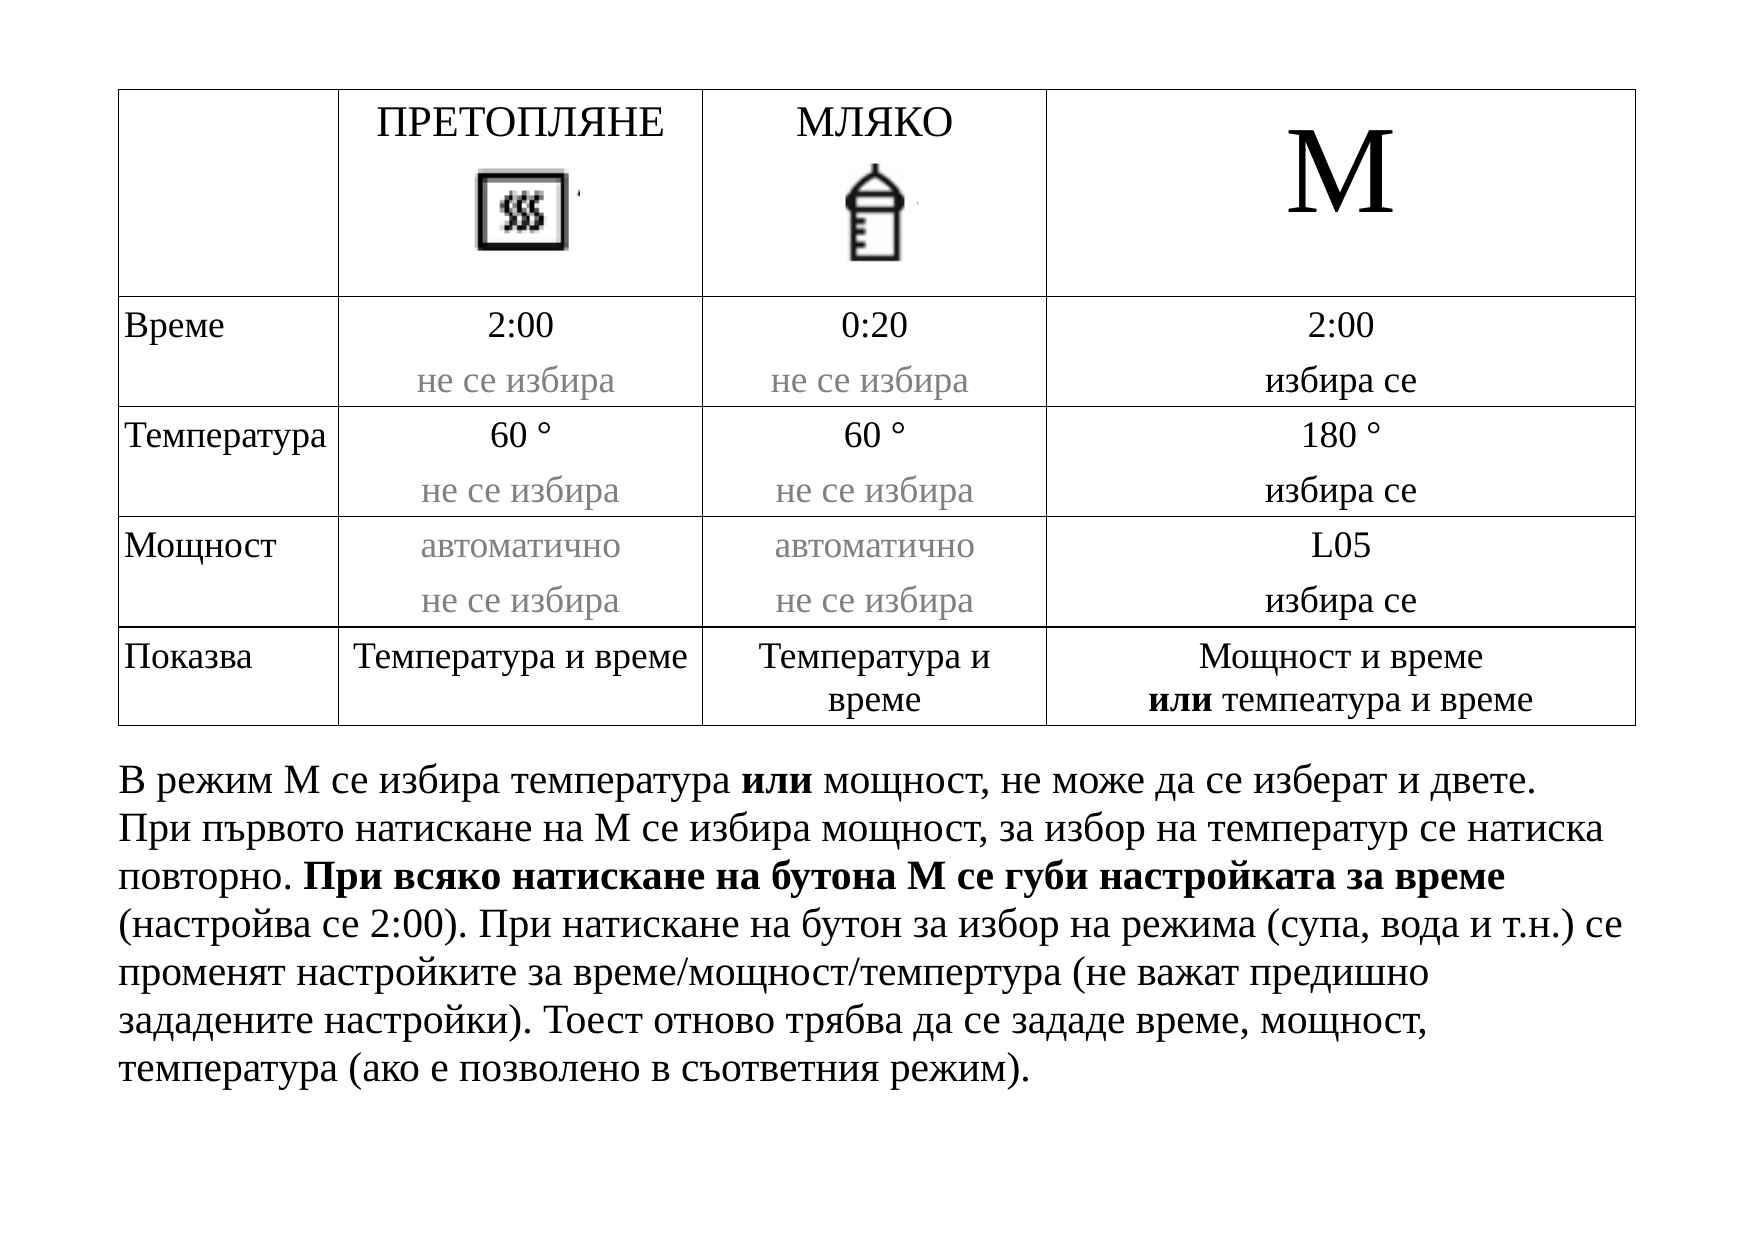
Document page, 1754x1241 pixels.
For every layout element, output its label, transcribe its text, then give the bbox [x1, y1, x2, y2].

table_cell L05 [1047, 517, 1635, 572]
table_cell 60 ° [339, 407, 702, 462]
table_cell избира се [1047, 351, 1635, 406]
picture [830, 145, 919, 277]
table_cell Време [119, 297, 338, 351]
table_cell не се избира [703, 572, 1046, 626]
table_cell 2:00 [1047, 297, 1635, 351]
table_cell автоматично [703, 517, 1046, 572]
table_cell избира се [1047, 572, 1635, 626]
table_cell не се избира [339, 462, 702, 516]
table_cell Показва [119, 628, 338, 725]
table_cell Мощност и време или темпеатура и време [1047, 628, 1635, 725]
table_header М [1047, 90, 1635, 296]
table_cell 2:00 [339, 297, 702, 351]
table_header ПРЕТОПЛЯНЕ [339, 90, 702, 296]
table_cell Температура и време [339, 628, 702, 725]
table_cell Мощност [119, 517, 338, 572]
table_header МЛЯКО [703, 90, 1046, 296]
table_cell Температура [119, 407, 338, 462]
table_cell не се избира [703, 351, 1046, 406]
text В режим M се избира температура или мощност, не може да се изберат и двете. [118, 755, 1635, 803]
table_cell не се избира [339, 351, 702, 406]
table_cell [119, 462, 338, 516]
table_cell 60 ° [703, 407, 1046, 462]
table_cell не се избира [703, 462, 1046, 516]
table_header [119, 90, 338, 296]
table_cell Температура и време [703, 628, 1046, 725]
table_cell избира се [1047, 462, 1635, 516]
table_cell 0:20 [703, 297, 1046, 351]
table_cell не се избира [339, 572, 702, 626]
table_cell [119, 351, 338, 406]
table_cell [119, 572, 338, 626]
table_cell aвтоматично [339, 517, 702, 572]
picture [461, 145, 580, 262]
text При първото натискане на M се избира мощност, за избор на температур се натиска повторно. При всяко натискане на бутона M се губи настройката за време (настройва се 2:00). При натискане на бутон за избор на режима (супа, вода и т.н.) се променят настройките за време/мощност/темпертура (не важат предишно зададените настройки). Тоест отново трябва да се зададе време, мощност, температура (ако е позволено в съответния режим). [118, 803, 1635, 1090]
table_cell 180 ° [1047, 407, 1635, 462]
